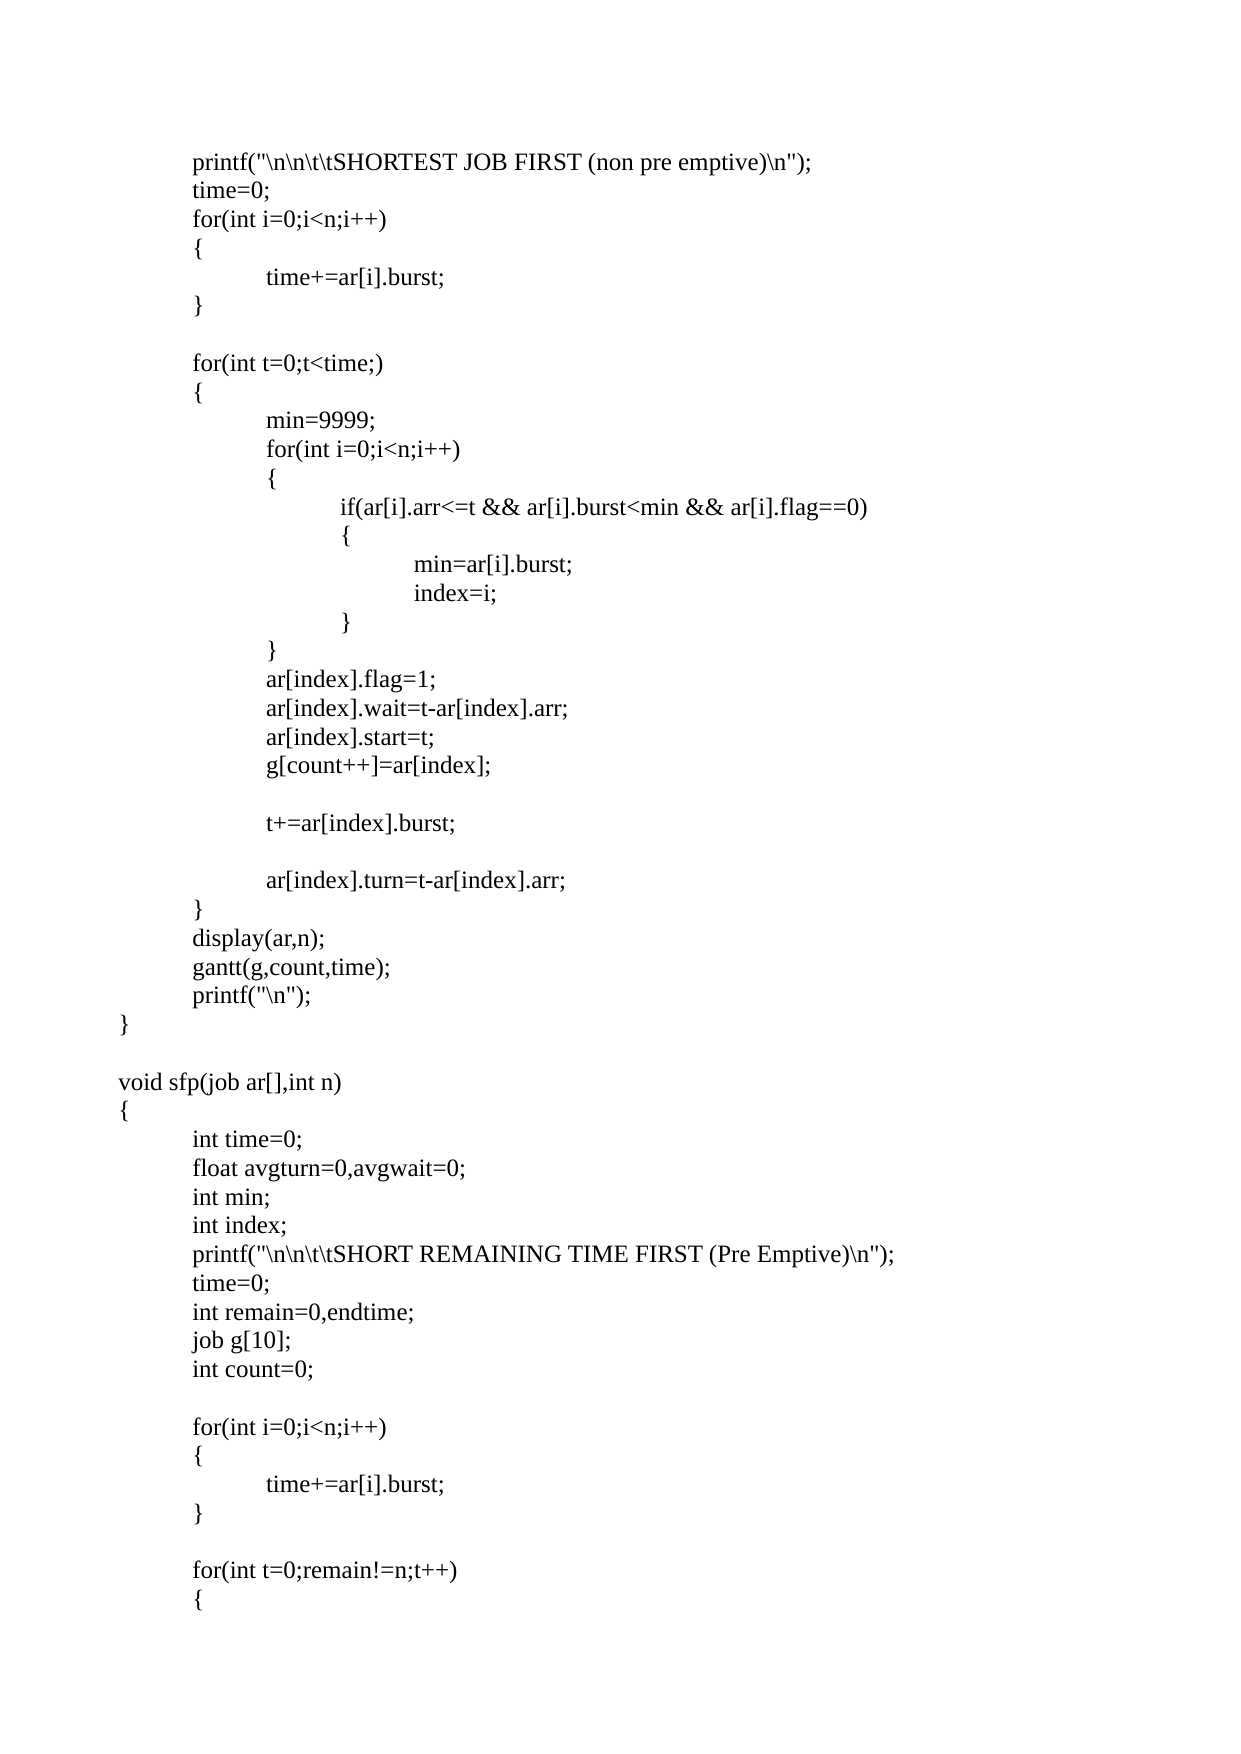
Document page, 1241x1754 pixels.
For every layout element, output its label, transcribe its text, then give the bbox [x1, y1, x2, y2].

text gantt(g,count,time); [118, 952, 1122, 981]
text job g[10]; [118, 1326, 1122, 1354]
text index=i; [118, 578, 1122, 607]
text { [118, 1441, 1122, 1469]
text ar[index].start=t; [118, 722, 1122, 751]
text g[count++]=ar[index]; [118, 751, 1122, 779]
text } [118, 607, 1122, 636]
text for(int t=0;t<time;) [118, 348, 1122, 377]
text time=0; [118, 1268, 1122, 1297]
text int count=0; [118, 1354, 1122, 1383]
text } [118, 894, 1122, 923]
text min=9999; [118, 406, 1122, 434]
text printf("\n"); [118, 981, 1122, 1009]
text } [118, 636, 1122, 664]
text } [118, 1009, 1122, 1038]
text } [118, 1498, 1122, 1527]
text { [118, 233, 1122, 262]
text int time=0; [118, 1124, 1122, 1153]
text for(int i=0;i<n;i++) [118, 434, 1122, 463]
text { [118, 1096, 1122, 1124]
text time+=ar[i].burst; [118, 1469, 1122, 1498]
text printf("\n\n\t\tSHORTEST JOB FIRST (non pre emptive)\n"); [118, 147, 1122, 176]
text ar[index].wait=t-ar[index].arr; [118, 693, 1122, 722]
text } [118, 291, 1122, 319]
text t+=ar[index].burst; [118, 808, 1122, 837]
text { [118, 377, 1122, 406]
text if(ar[i].arr<=t && ar[i].burst<min && ar[i].flag==0) [118, 492, 1122, 521]
text float avgturn=0,avgwait=0; [118, 1153, 1122, 1182]
text { [118, 463, 1122, 492]
text void sfp(job ar[],int n) [118, 1067, 1122, 1096]
text for(int i=0;i<n;i++) [118, 1412, 1122, 1441]
text int min; [118, 1182, 1122, 1211]
text printf("\n\n\t\tSHORT REMAINING TIME FIRST (Pre Emptive)\n"); [118, 1239, 1122, 1268]
text for(int i=0;i<n;i++) [118, 204, 1122, 233]
text time=0; [118, 176, 1122, 204]
text for(int t=0;remain!=n;t++) [118, 1556, 1122, 1584]
text { [118, 521, 1122, 549]
text int remain=0,endtime; [118, 1297, 1122, 1326]
text ar[index].flag=1; [118, 664, 1122, 693]
text min=ar[i].burst; [118, 549, 1122, 578]
text time+=ar[i].burst; [118, 262, 1122, 291]
text ar[index].turn=t-ar[index].arr; [118, 866, 1122, 894]
text { [118, 1584, 1122, 1613]
text display(ar,n); [118, 923, 1122, 952]
text int index; [118, 1211, 1122, 1239]
